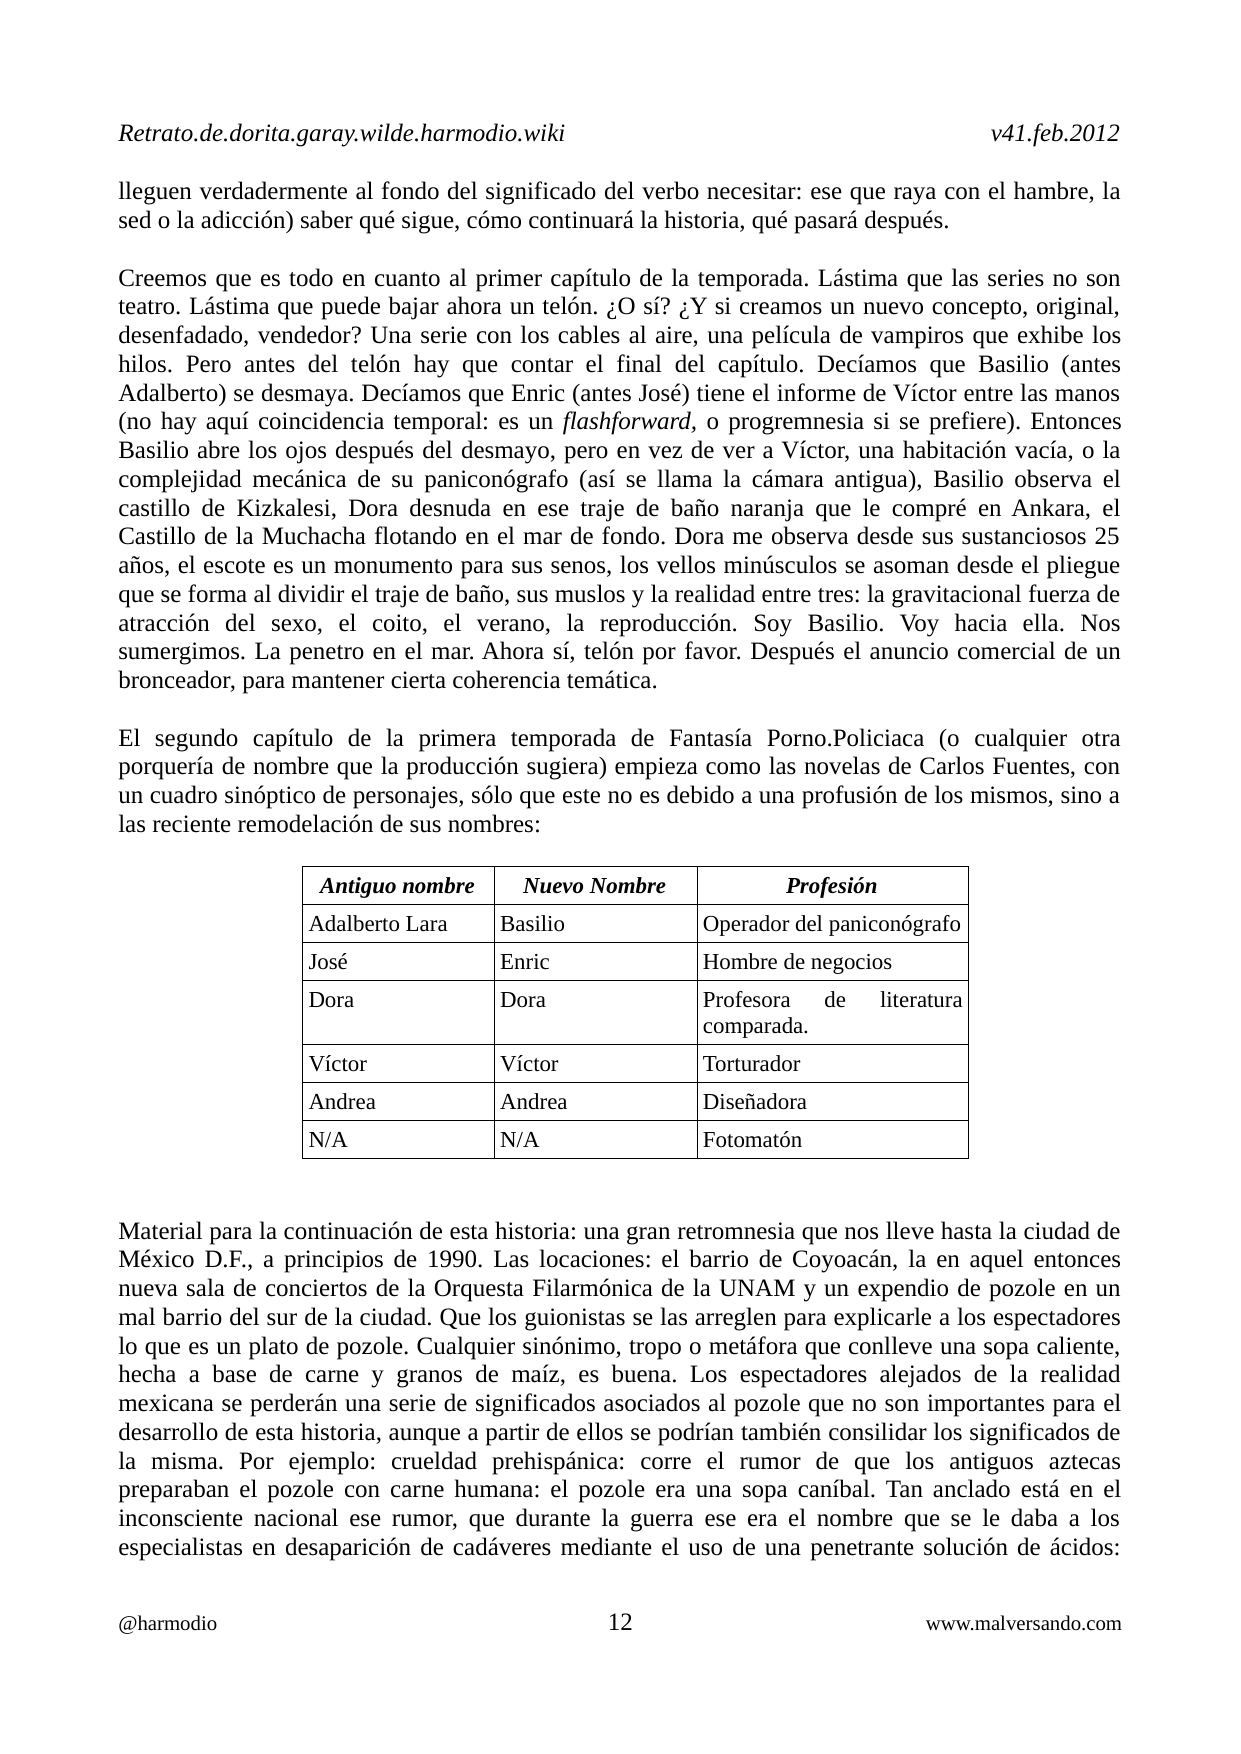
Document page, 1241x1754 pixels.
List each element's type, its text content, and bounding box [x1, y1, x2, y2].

table_cell Dora [303, 981, 494, 1044]
text Material para la continuación de esta historia: una gran retromnesia que nos lleve hasta la ciudad de México D.F., a principios de 1990. Las locaciones: el barrio de Coyoacán, la en aquel entonces nueva sala de conciertos de la Orquesta Filarmónica de la UNAM y un expendio de pozole en un mal barrio del sur de la ciudad. Que los guionistas se las arreglen para explicarle a los espectadores lo que es un plato de pozole. Cualquier sinónimo, tropo o metáfora que conlleve una sopa caliente, hecha a base de carne y granos de maíz, es buena. Los espectadores alejados de la realidad mexicana se perderán una serie de significados asociados al pozole que no son importantes para el desarrollo de esta historia, aunque a partir de ellos se podrían también consilidar los significados de la misma. Por ejemplo: crueldad prehispánica: corre el rumor de que los antiguos aztecas preparaban el pozole con carne humana: el pozole era una sopa caníbal. Tan anclado está en el inconsciente nacional ese rumor, que durante la guerra ese era el nombre que se le daba a los especialistas en desaparición de cadáveres mediante el uso de una penetrante solución de ácidos: [118, 1216, 1122, 1561]
table_cell Torturador [698, 1045, 968, 1082]
table_cell Víctor [495, 1045, 697, 1082]
table_cell Fotomatón [698, 1121, 968, 1158]
table_cell N/A [303, 1121, 494, 1158]
table_cell Víctor [303, 1045, 494, 1082]
table_cell N/A [495, 1121, 697, 1158]
table_cell Andrea [495, 1083, 697, 1120]
table_header Antiguo nombre [303, 867, 494, 904]
table_cell Andrea [303, 1083, 494, 1120]
table_cell Diseñadora [698, 1083, 968, 1120]
table_cell José [303, 943, 494, 980]
text Creemos que es todo en cuanto al primer capítulo de la temporada. Lástima que las series no son teatro. Lástima que puede bajar ahora un telón. ¿O sí? ¿Y si creamos un nuevo concepto, original, desenfadado, vendedor? Una serie con los cables al aire, una película de vampiros que exhibe los hilos. Pero antes del telón hay que contar el final del capítulo. Decíamos que Basilio (antes Adalberto) se desmaya. Decíamos que Enric (antes José) tiene el informe de Víctor entre las manos (no hay aquí coincidencia temporal: es un flashforward, o progremnesia si se prefiere). Entonces Basilio abre los ojos después del desmayo, pero en vez de ver a Víctor, una habitación vacía, o la complejidad mecánica de su paniconógrafo (así se llama la cámara antigua), Basilio observa el castillo de Kizkalesi, Dora desnuda en ese traje de baño naranja que le compré en Ankara, el Castillo de la Muchacha flotando en el mar de fondo. Dora me observa desde sus sustanciosos 25 años, el escote es un monumento para sus senos, los vellos minúsculos se asoman desde el pliegue que se forma al dividir el traje de baño, sus muslos y la realidad entre tres: la gravitacional fuerza de atracción del sexo, el coito, el verano, la reproducción. Soy Basilio. Voy hacia ella. Nos sumergimos. La penetro en el mar. Ahora sí, telón por favor. Después el anuncio comercial de un bronceador, para mantener cierta coherencia temática. [118, 263, 1122, 694]
table_cell Operador del paniconógrafo [698, 905, 968, 942]
table_cell Profesora de literatura comparada. [698, 981, 968, 1044]
text lleguen verdadermente al fondo del significado del verbo necesitar: ese que raya con el hambre, la sed o la adicción) saber qué sigue, cómo continuará la historia, qué pasará después. [118, 176, 1122, 234]
table_cell Adalberto Lara [303, 905, 494, 942]
table_cell Hombre de negocios [698, 943, 968, 980]
table_cell Basilio [495, 905, 697, 942]
table_header Nuevo Nombre [495, 867, 697, 904]
table_header Profesión [698, 867, 968, 904]
text El segundo capítulo de la primera temporada de Fantasía Porno.Policiaca (o cualquier otra porquería de nombre que la producción sugiera) empieza como las novelas de Carlos Fuentes, con un cuadro sinóptico de personajes, sólo que este no es debido a una profusión de los mismos, sino a las reciente remodelación de sus nombres: [118, 723, 1122, 838]
table_cell Enric [495, 943, 697, 980]
table_cell Dora [495, 981, 697, 1044]
